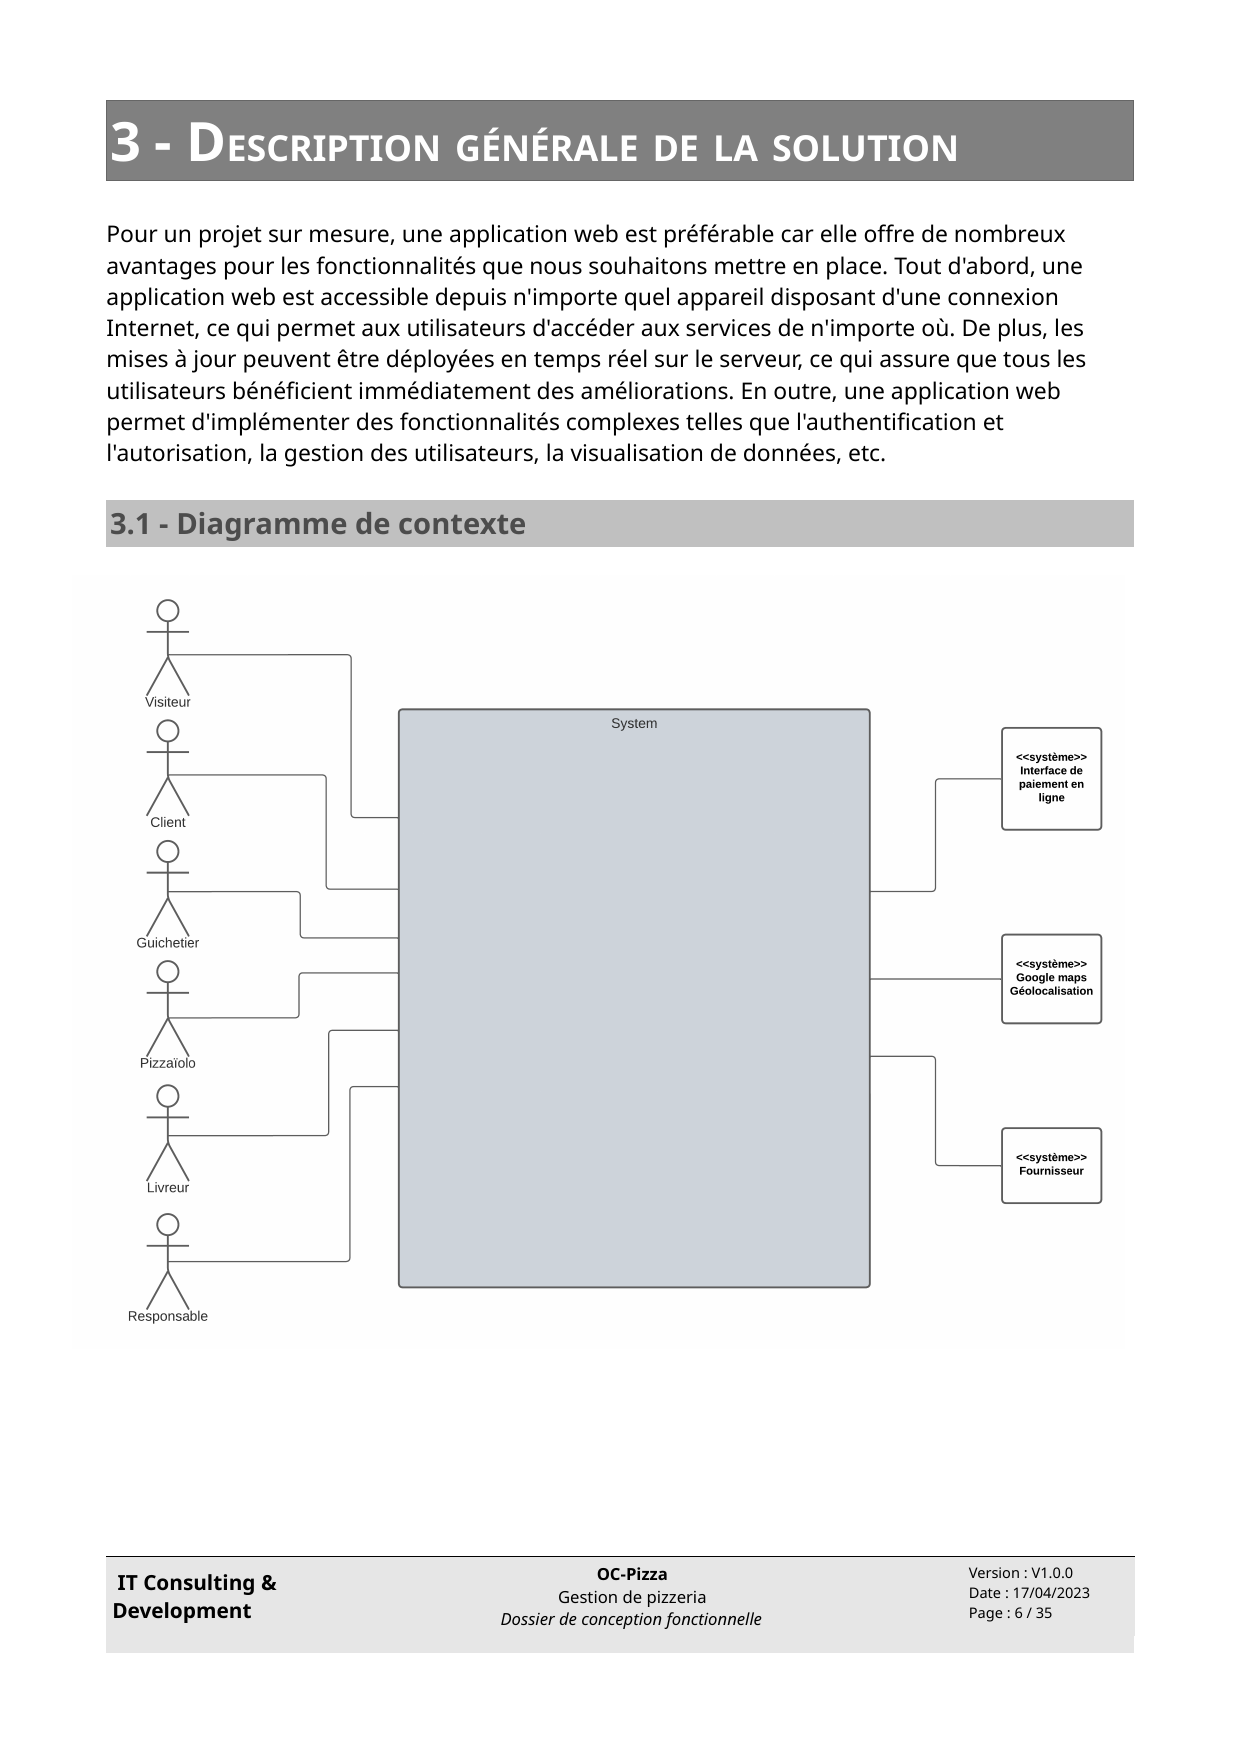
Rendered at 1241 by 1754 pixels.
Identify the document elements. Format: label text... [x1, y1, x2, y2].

picture [72, 575, 1126, 1349]
subtitle Diagramme de contexte [107, 501, 1133, 546]
text Pour un projet sur mesure, une application web est préférable car elle offre de nombreux avantages pour les fonctionnalités que nous souhaitons mettre en place. Tout d'abord, une application web est accessible depuis n'importe quel appareil disposant d'une connexion Internet, ce qui permet aux utilisateurs d'accéder aux services de n'importe où. De plus, les mises à jour peuvent être déployées en temps réel sur le serveur, ce qui assure que tous les utilisateurs bénéficient immédiatement des améliorations. En outre, une application web permet d'implémenter des fonctionnalités complexes telles que l'authentification et l'autorisation, la gestion des utilisateurs, la visualisation de données, etc. [106, 218, 1134, 468]
subtitle Description générale de la solution [107, 101, 1133, 180]
